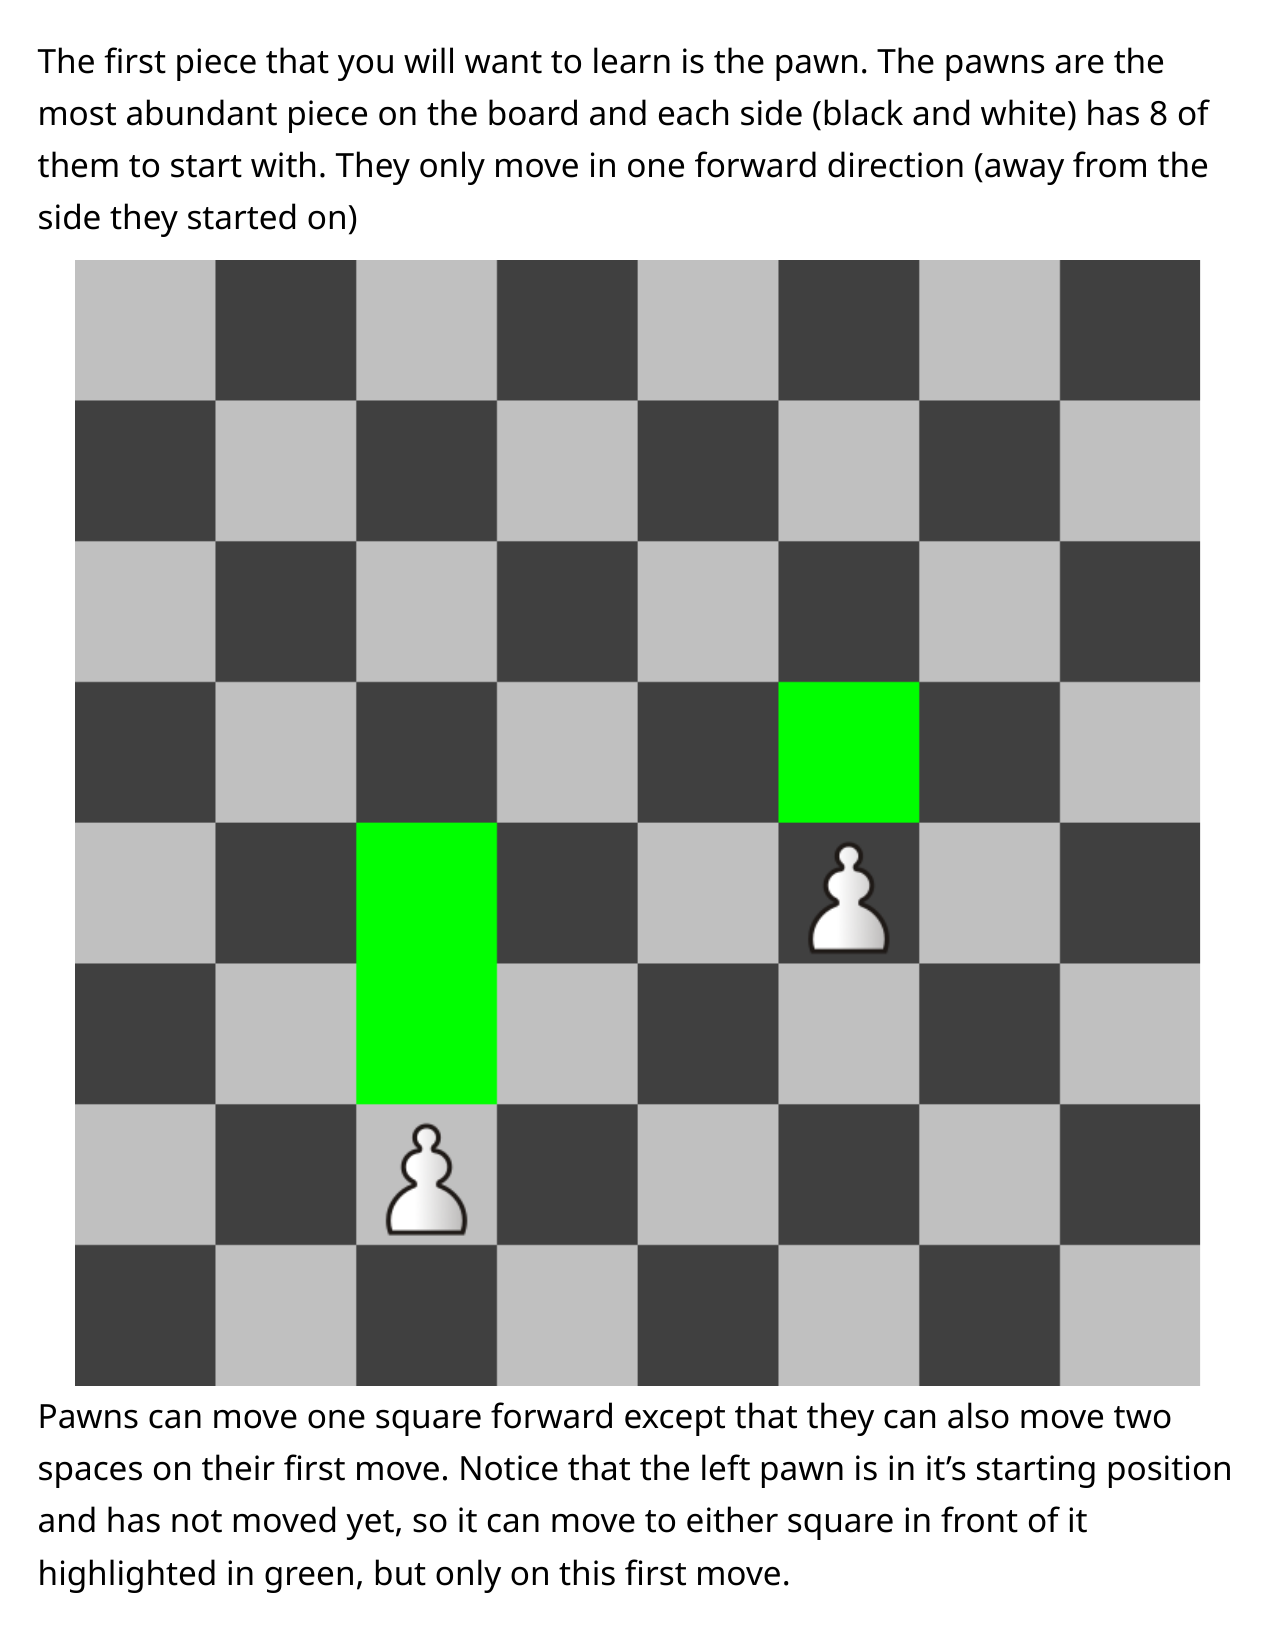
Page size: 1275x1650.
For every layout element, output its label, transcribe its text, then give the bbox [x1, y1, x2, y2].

text The first piece that you will want to learn is the pawn. The pawns are the most abundant piece on the board and each side (black and white) has 8 of them to start with. They only move in one forward direction (away from the side they started on) [37, 37, 1237, 239]
text Pawns can move one square forward except that they can also move two spaces on their first move. Notice that the left pawn is in it’s starting position and has not moved yet, so it can move to either square in front of it highlighted in green, but only on this first move. [37, 261, 1237, 1595]
picture [75, 260, 1200, 1386]
